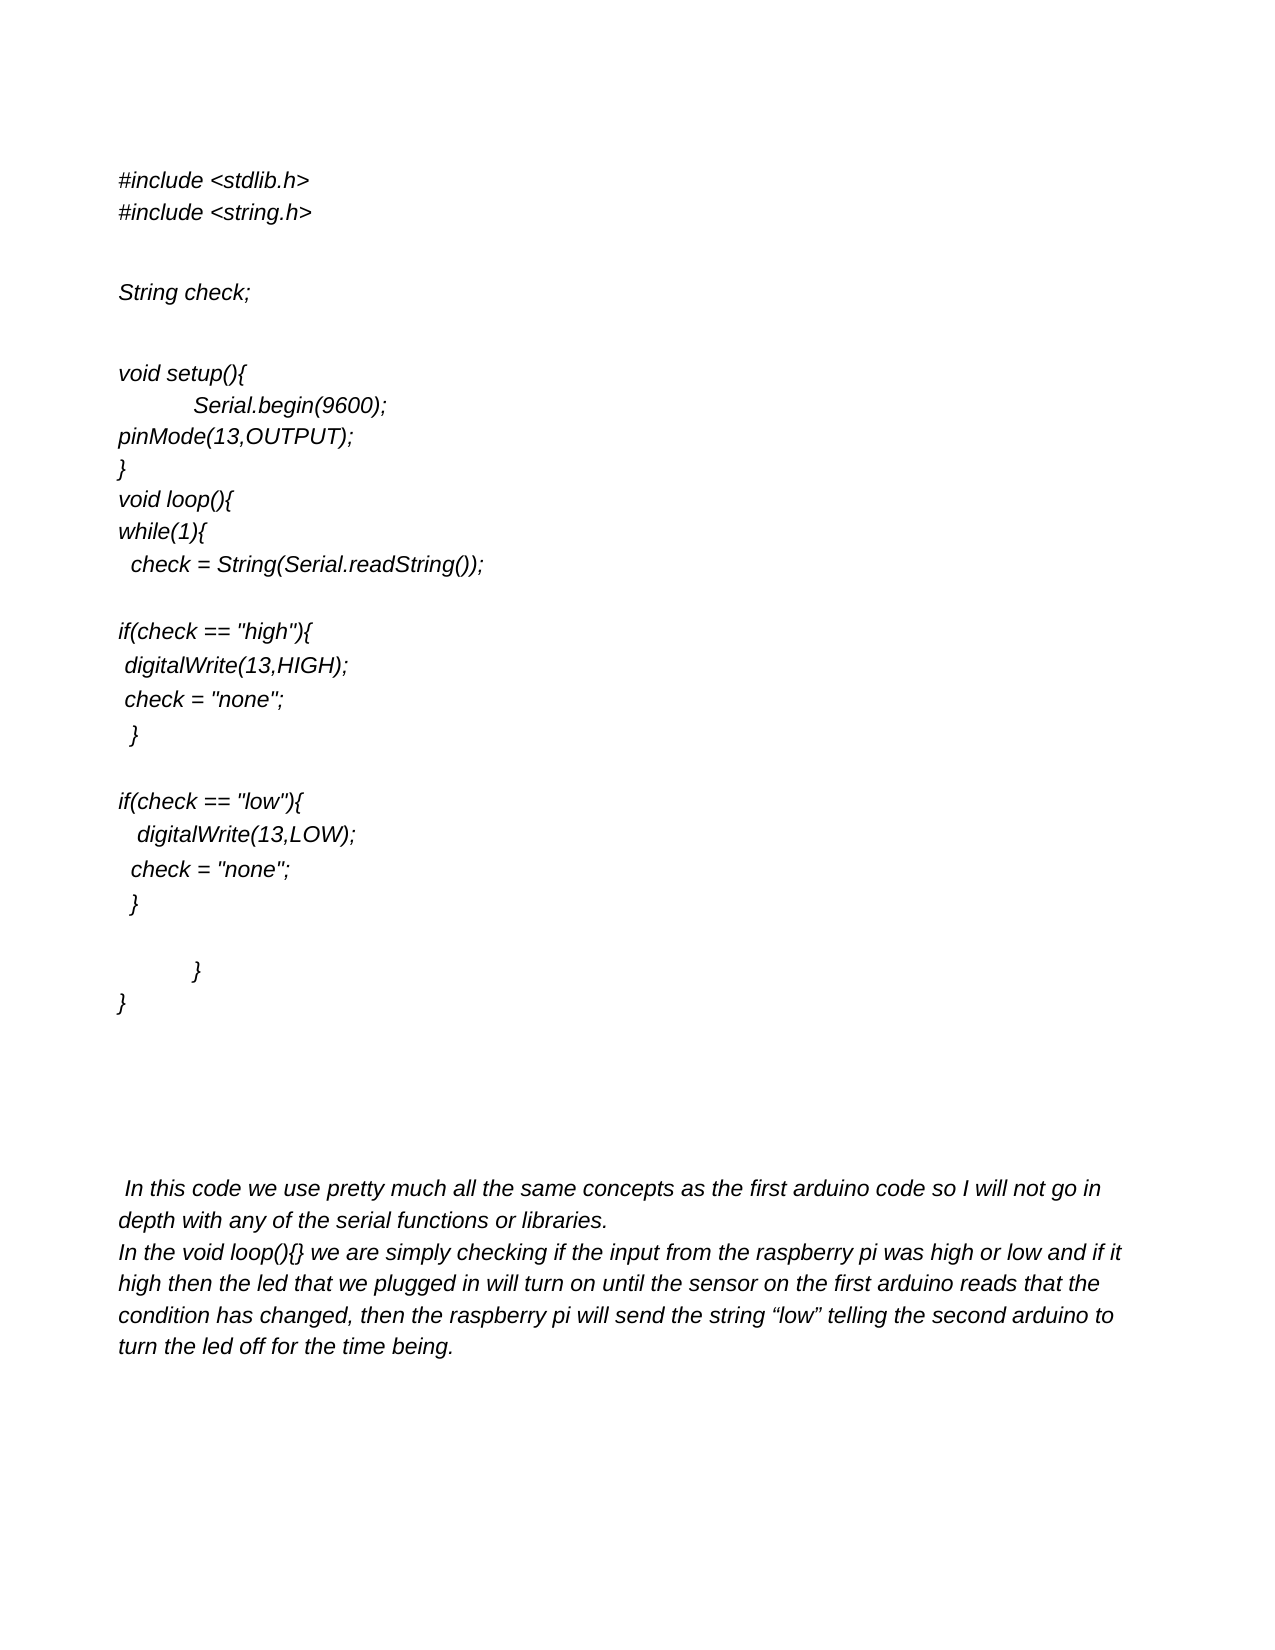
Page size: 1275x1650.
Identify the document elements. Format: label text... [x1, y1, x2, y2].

text String check; [118, 279, 1157, 306]
text } [118, 989, 1157, 1015]
text } [118, 719, 1157, 748]
text void loop(){ [118, 486, 1157, 513]
text Serial.begin(9600); [118, 392, 1157, 418]
text #include <stdlib.h> [118, 167, 1157, 193]
text In this code we use pretty much all the same concepts as the first arduino code so I will not go in depth with any of the serial functions or libraries. [118, 1173, 1157, 1233]
text pinMode(13,OUTPUT); [118, 423, 1157, 449]
text digitalWrite(13,HIGH); [118, 650, 1157, 679]
text check = "none"; [118, 684, 1157, 713]
text } [118, 455, 1157, 481]
text } [118, 957, 1157, 984]
text check = "none"; [118, 854, 1157, 883]
text digitalWrite(13,LOW); [118, 819, 1157, 848]
text void setup(){ [118, 360, 1157, 386]
text #include <string.h> [118, 199, 1157, 225]
text if(check == "high"){ [118, 618, 1157, 645]
text while(1){ [118, 518, 1157, 544]
text if(check == "low"){ [118, 788, 1157, 814]
text check = String(Serial.readString()); [118, 549, 1157, 578]
text } [118, 888, 1157, 917]
text In the void loop(){} we are simply checking if the input from the raspberry pi was high or low and if it high then the led that we plugged in will turn on until the sensor on the first arduino reads that the condition has changed, then the raspberry pi will send the string “low” telling the second arduino to turn the led off for the time being. [118, 1238, 1157, 1359]
